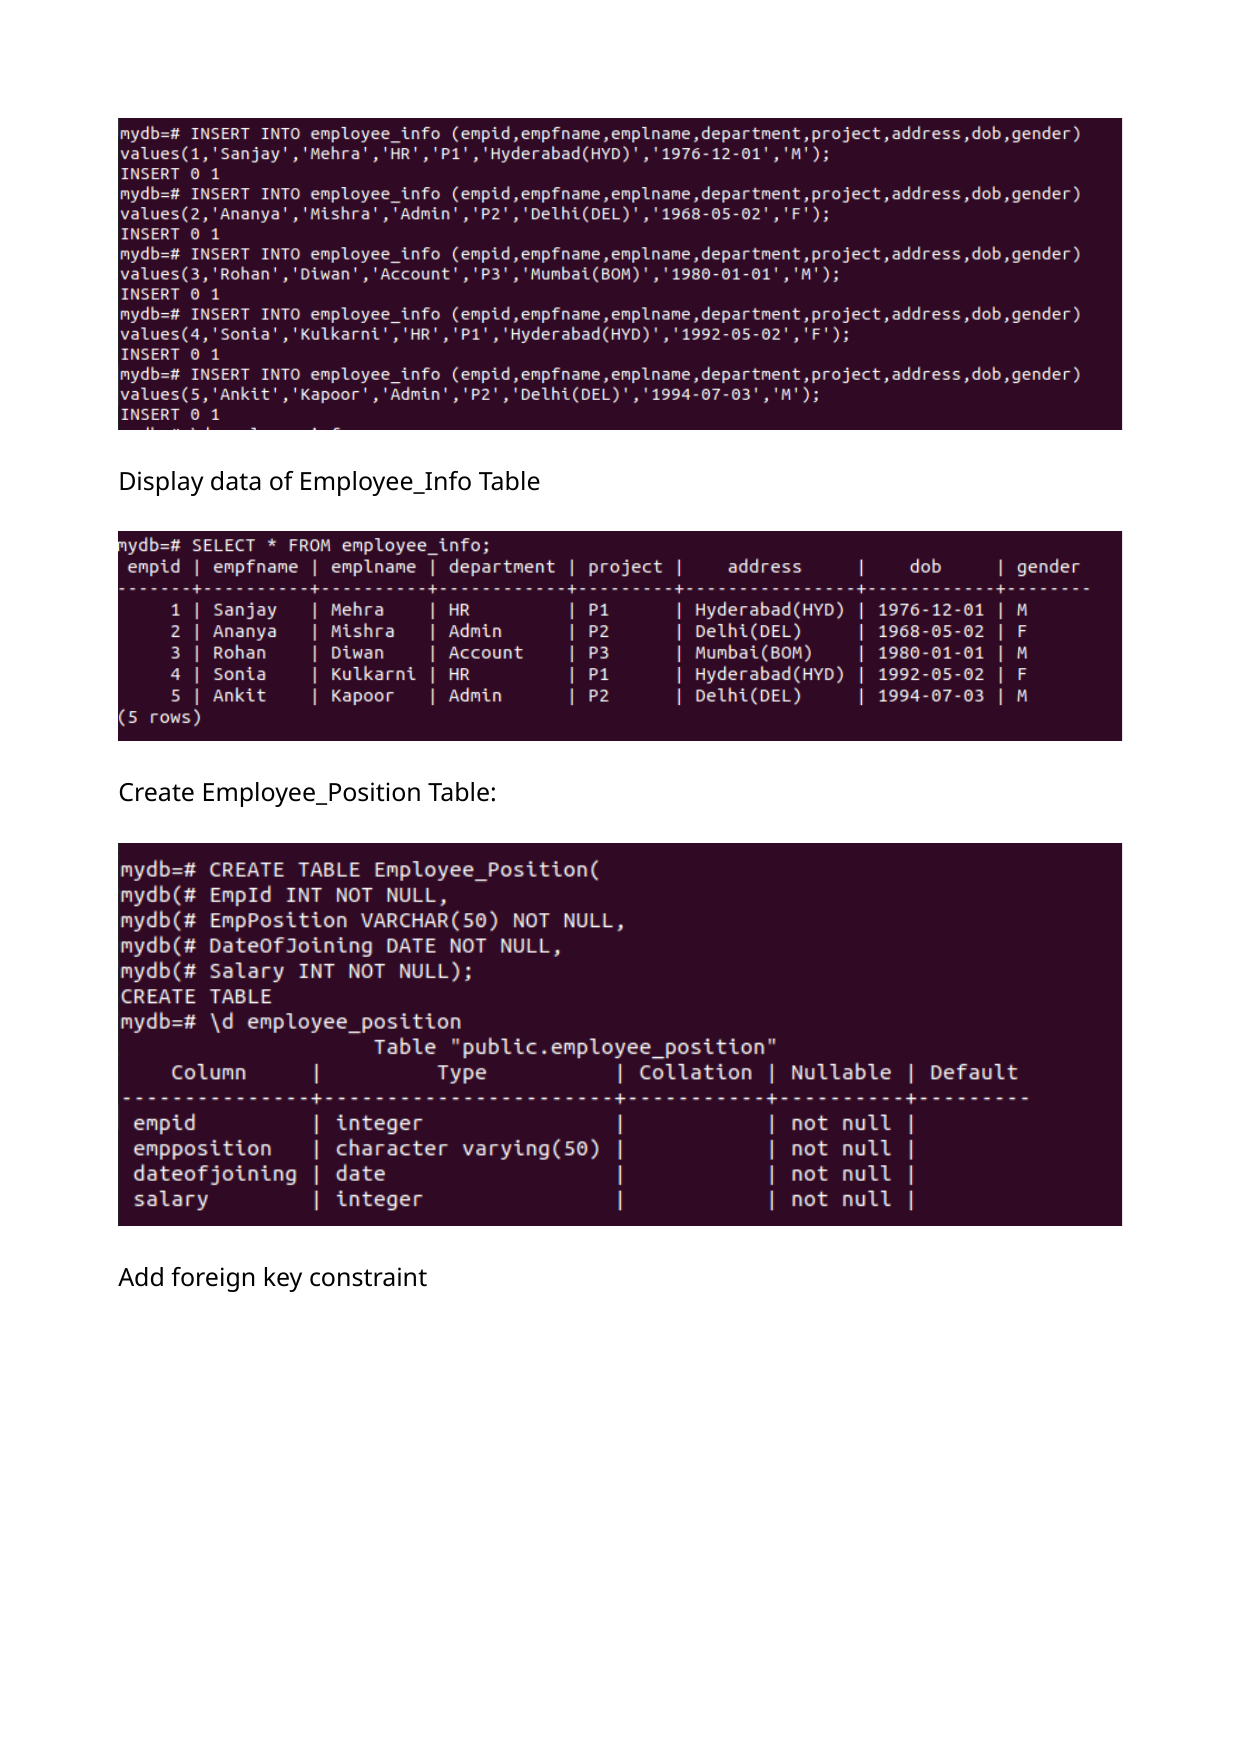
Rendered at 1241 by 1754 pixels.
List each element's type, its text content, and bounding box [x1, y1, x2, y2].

text Create Employee_Position Table: [118, 775, 1122, 809]
picture [118, 118, 1123, 430]
text Add foreign key constraint [118, 1259, 1122, 1293]
text Display data of Employee_Info Table [118, 463, 1122, 497]
picture [118, 843, 1123, 1226]
picture [118, 531, 1123, 741]
